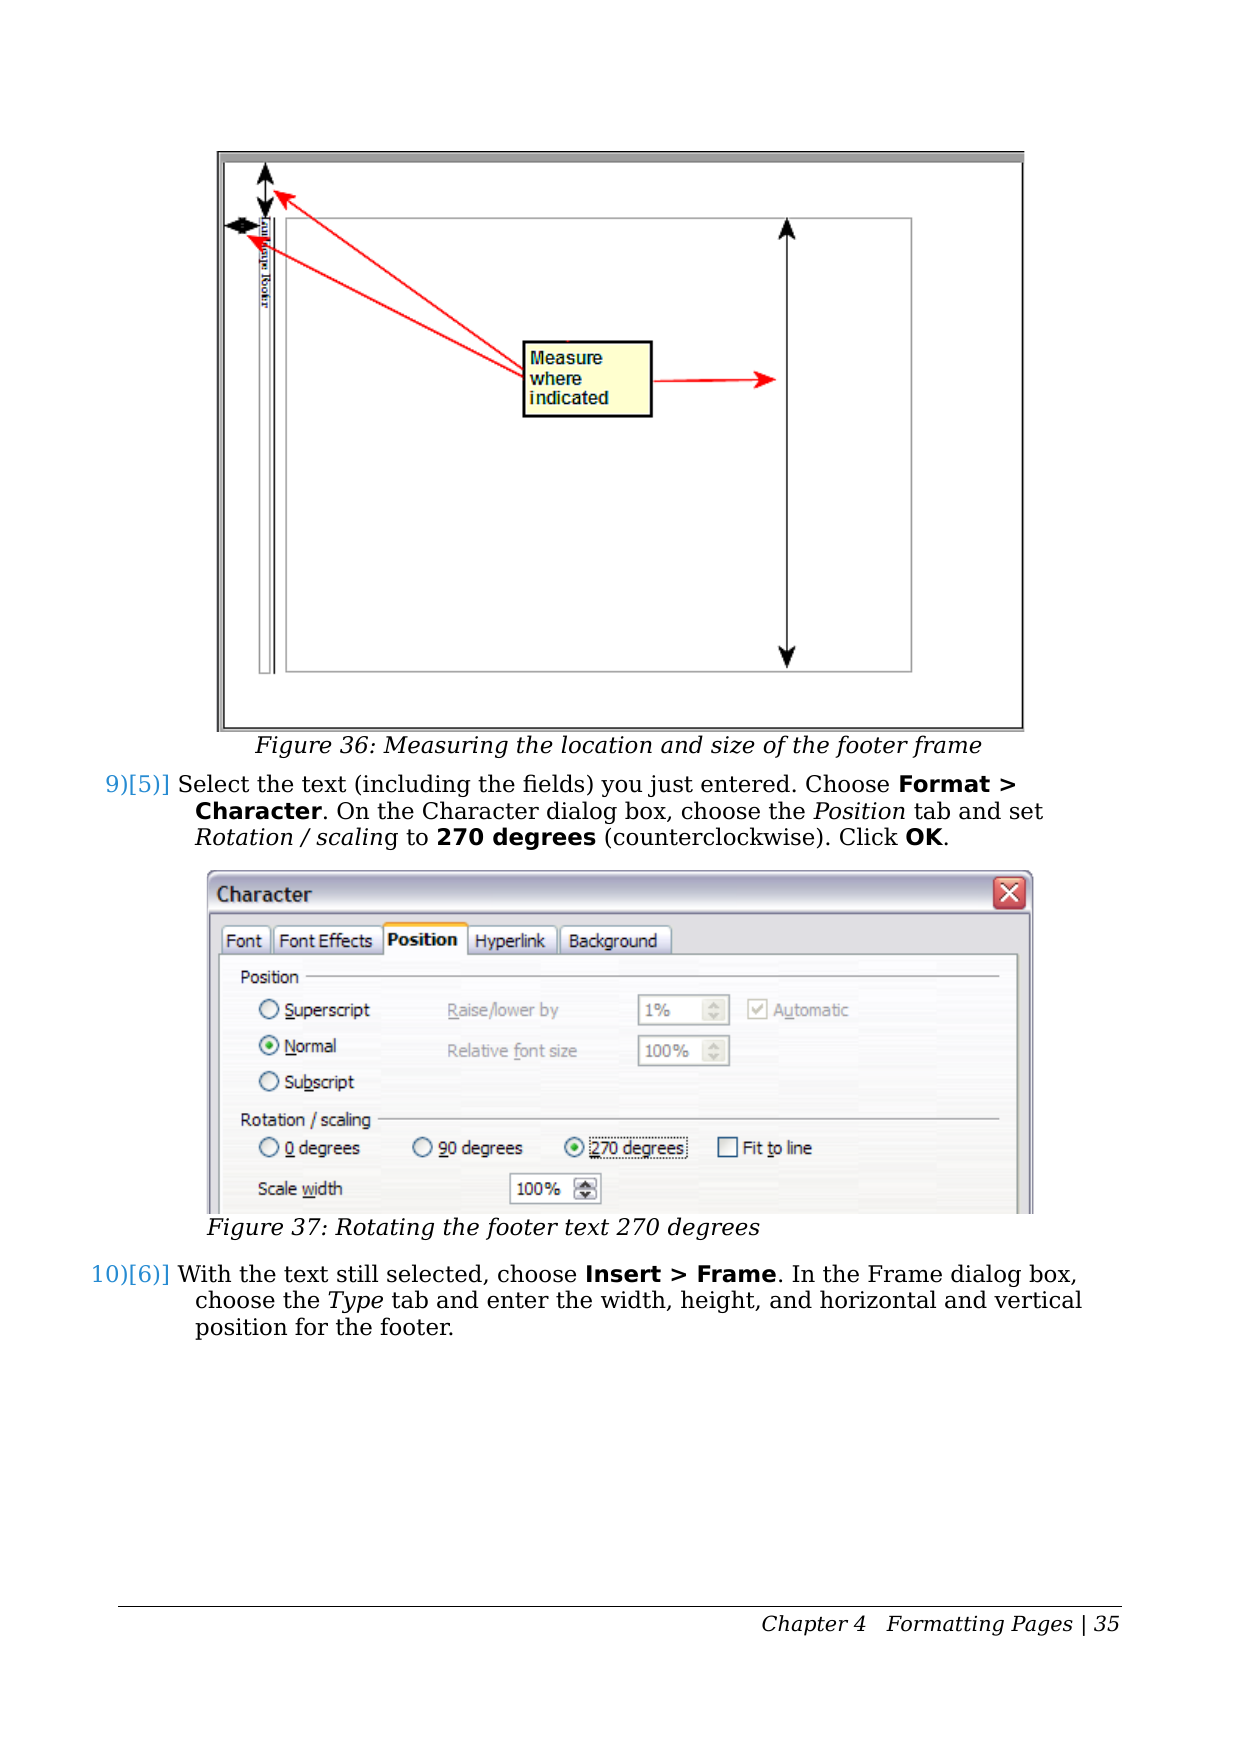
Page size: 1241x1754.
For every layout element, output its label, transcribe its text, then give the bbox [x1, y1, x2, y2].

picture [206, 870, 1034, 1214]
picture [216, 151, 1025, 732]
list Select the text (including the fields) you just entered. Choose Format > Character. On the Character dialog box, choose the Position tab and set Rotation / scaling to 270 degrees (counterclockwise). Click OK. [177, 771, 1122, 851]
text Figure 36: Measuring the location and size of the footer frame [218, 118, 1022, 145]
text Figure 37: Rotating the footer text 270 degrees [207, 1214, 1033, 1240]
list With the text still selected, choose Insert > Frame. In the Frame dialog box, choose the Type tab and enter the width, height, and horizontal and vertical position for the footer. [177, 1261, 1122, 1341]
